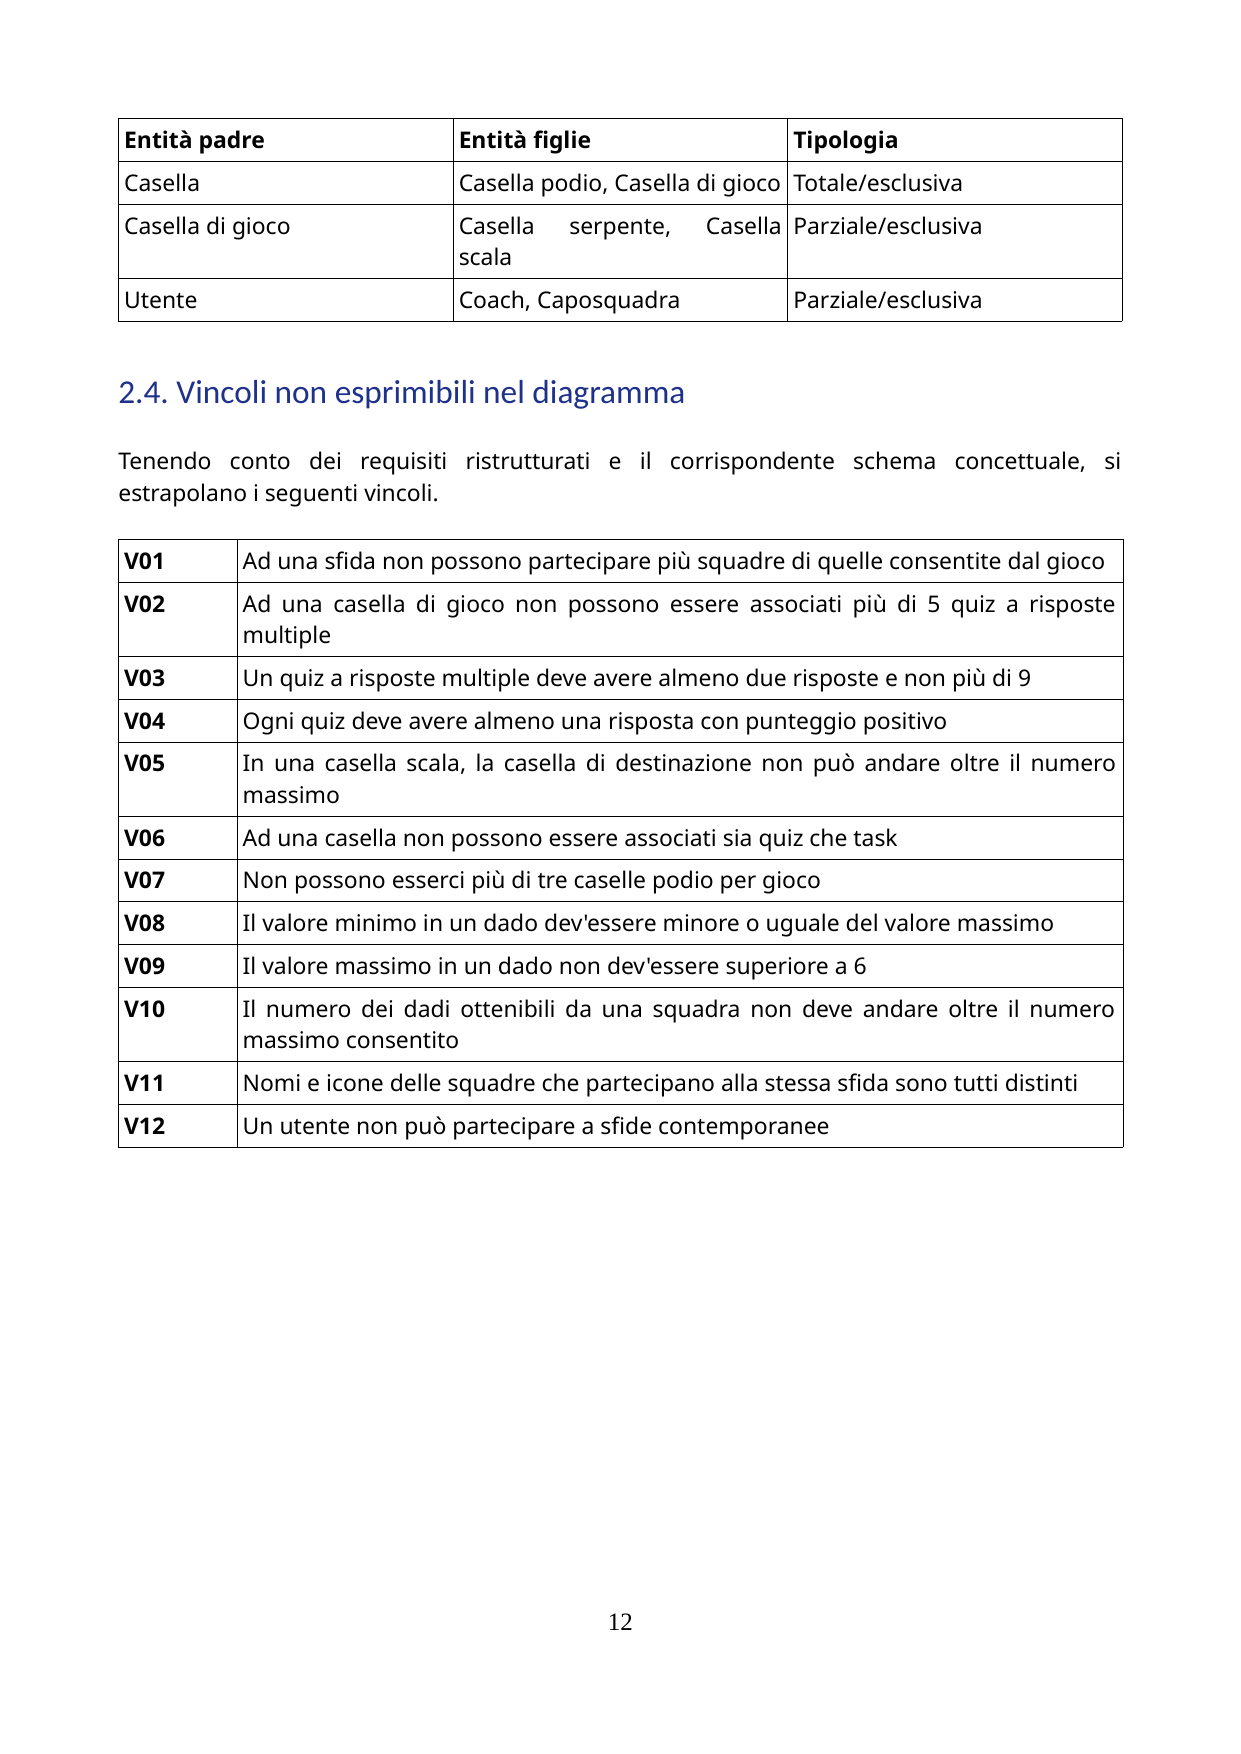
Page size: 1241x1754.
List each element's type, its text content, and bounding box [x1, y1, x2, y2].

table_header V01 [119, 540, 237, 582]
table_cell Casella di gioco [119, 205, 453, 278]
table_cell V07 [119, 860, 237, 901]
table_cell V04 [119, 700, 237, 742]
table_cell In una casella scala, la casella di destinazione non può andare oltre il numero massimo [238, 743, 1123, 816]
table_header Entità padre [119, 119, 453, 161]
table_header Entità figlie [454, 119, 787, 161]
table_cell Ad una casella di gioco non possono essere associati più di 5 quiz a risposte multiple [238, 583, 1123, 656]
table_cell Il valore massimo in un dado non dev'essere superiore a 6 [238, 945, 1123, 987]
table_cell V02 [119, 583, 237, 656]
table_cell V10 [119, 988, 237, 1061]
table_cell Un quiz a risposte multiple deve avere almeno due risposte e non più di 9 [238, 657, 1123, 699]
table_cell V03 [119, 657, 237, 699]
table_cell V09 [119, 945, 237, 987]
text Tenendo conto dei requisiti ristrutturati e il corrispondente schema concettuale, si estrapolano i seguenti vincoli. [118, 445, 1122, 508]
table_cell Ogni quiz deve avere almeno una risposta con punteggio positivo [238, 700, 1123, 742]
table_cell Non possono esserci più di tre caselle podio per gioco [238, 860, 1123, 901]
table_cell V06 [119, 817, 237, 858]
table_cell Coach, Caposquadra [454, 279, 787, 321]
table_cell V11 [119, 1062, 237, 1104]
text 2.4. Vincoli non esprimibili nel diagramma [118, 372, 1122, 412]
table_header Ad una sfida non possono partecipare più squadre di quelle consentite dal gioco [238, 540, 1123, 582]
table_cell Casella [119, 162, 453, 204]
table_cell Il valore minimo in un dado dev'essere minore o uguale del valore massimo [238, 902, 1123, 944]
table_cell Un utente non può partecipare a sfide contemporanee [238, 1105, 1123, 1147]
table_cell Utente [119, 279, 453, 321]
table_cell Parziale/esclusiva [788, 205, 1122, 278]
table_cell Casella serpente, Casella scala [454, 205, 787, 278]
table_header Tipologia [788, 119, 1122, 161]
table_cell Parziale/esclusiva [788, 279, 1122, 321]
table_cell Casella podio, Casella di gioco [454, 162, 787, 204]
table_cell V05 [119, 743, 237, 816]
table_cell Totale/esclusiva [788, 162, 1122, 204]
table_cell Nomi e icone delle squadre che partecipano alla stessa sfida sono tutti distinti [238, 1062, 1123, 1104]
table_cell Il numero dei dadi ottenibili da una squadra non deve andare oltre il numero massimo consentito [238, 988, 1123, 1061]
table_cell V12 [119, 1105, 237, 1147]
table_cell Ad una casella non possono essere associati sia quiz che task [238, 817, 1123, 858]
table_cell V08 [119, 902, 237, 944]
